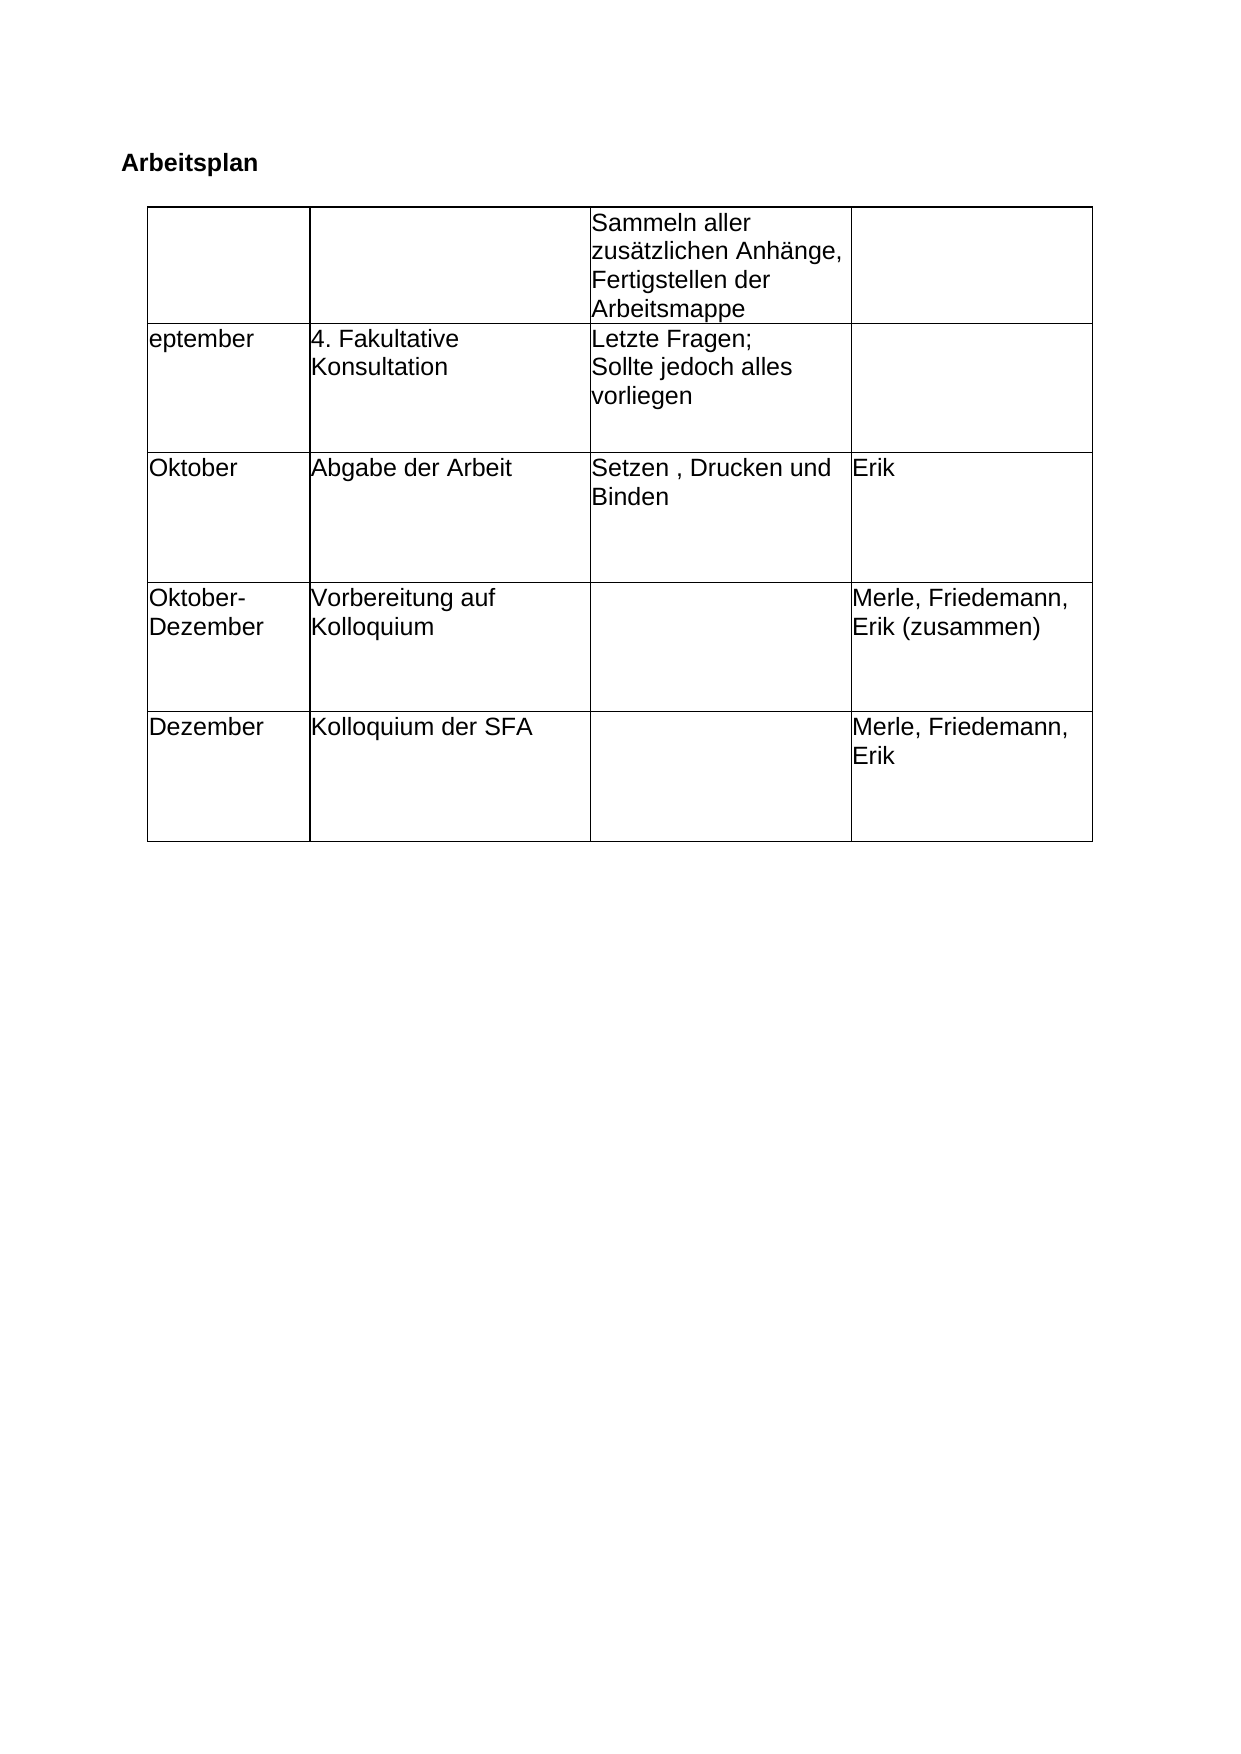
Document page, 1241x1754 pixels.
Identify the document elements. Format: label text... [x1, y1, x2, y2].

table_cell [148, 208, 309, 322]
table_cell Oktober- Dezember [148, 583, 309, 711]
table_cell Abgabe der Arbeit [311, 453, 590, 582]
table_cell Letzte Fragen; Sollte jedoch alles vorliegen [591, 324, 851, 452]
table_cell Oktober [148, 453, 309, 582]
table_cell Sammeln aller zusätzlichen Anhänge, Fertigstellen der Arbeitsmappe [591, 208, 851, 322]
table_cell Merle, Friedemann, Erik (zusammen) [852, 583, 1092, 711]
table_cell Erik [852, 453, 1092, 582]
table_cell [591, 583, 851, 711]
table_cell 4. Fakultative Konsultation [311, 324, 590, 452]
table_cell [852, 324, 1092, 452]
table_cell Dezember [148, 712, 309, 841]
table_cell [311, 208, 590, 322]
table_cell Kolloquium der SFA [311, 712, 590, 841]
table_cell [852, 208, 1092, 322]
table_cell Merle, Friedemann, Erik [852, 712, 1092, 841]
table_cell Setzen , Drucken und Binden [591, 453, 851, 582]
table_cell [591, 712, 851, 841]
table_cell Vorbereitung auf Kolloquium [311, 583, 590, 711]
table_cell eptember [148, 324, 309, 452]
